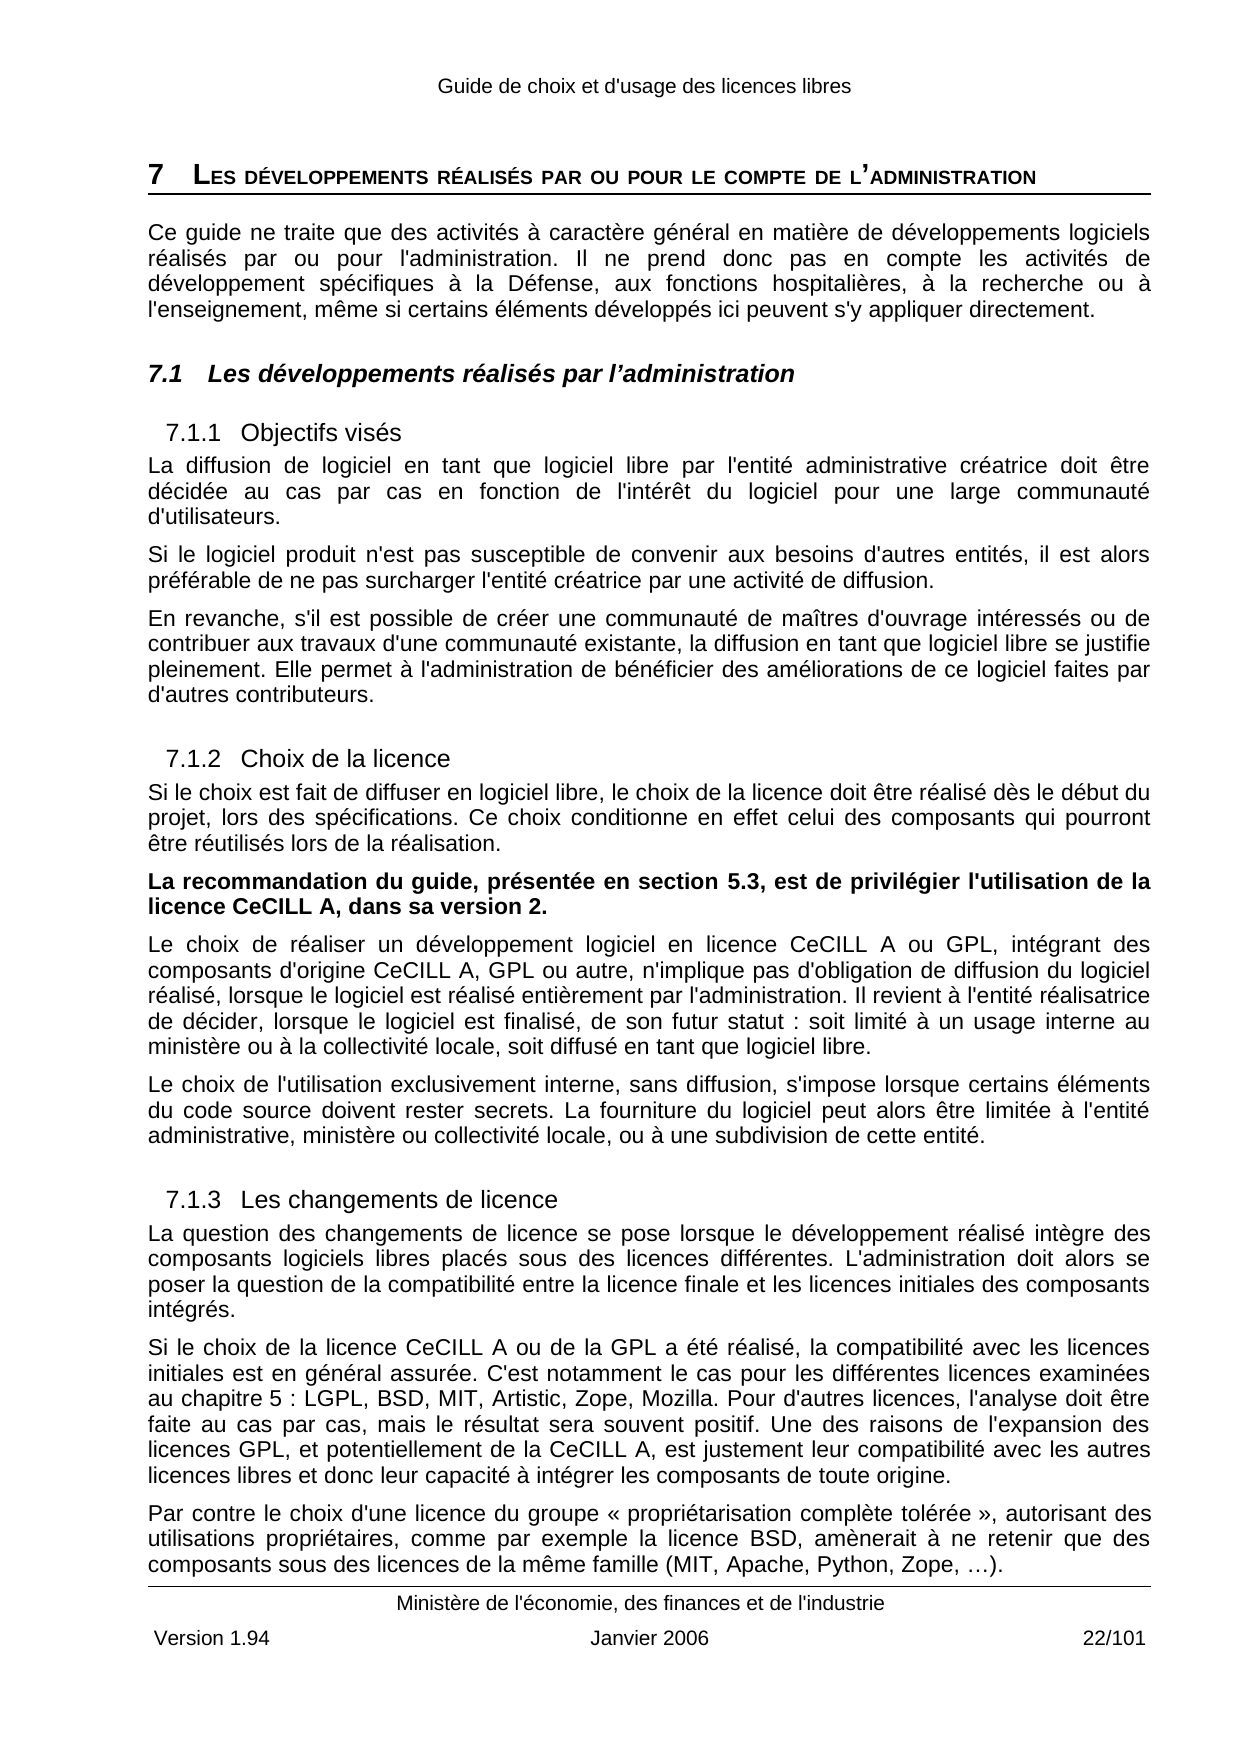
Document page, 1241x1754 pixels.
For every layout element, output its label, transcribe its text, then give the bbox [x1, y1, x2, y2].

text Si le choix de la licence CeCILL A ou de la GPL a été réalisé, la compatibilité avec les licences initiales est en général assurée. C'est notamment le cas pour les différentes licences examinées au chapitre 5 : LGPL, BSD, MIT, Artistic, Zope, Mozilla. Pour d'autres licences, l'analyse doit être faite au cas par cas, mais le résultat sera souvent positif. Une des raisons de l'expansion des licences GPL, et potentiellement de la CeCILL A, est justement leur compatibilité avec les autres licences libres et donc leur capacité à intégrer les composants de toute origine. [148, 1335, 1151, 1488]
subtitle Les changements de licence [165, 1186, 1151, 1214]
text En revanche, s'il est possible de créer une communauté de maîtres d'ouvrage intéressés ou de contribuer aux travaux d'une communauté existante, la diffusion en tant que logiciel libre se justifie pleinement. Elle permet à l'administration de bénéficier des améliorations de ce logiciel faites par d'autres contributeurs. [148, 606, 1151, 708]
text Par contre le choix d'une licence du groupe « propriétarisation complète tolérée », autorisant des utilisations propriétaires, comme par exemple la licence BSD, amènerait à ne retenir que des composants sous des licences de la même famille (MIT, Apache, Python, Zope, …). [148, 1501, 1151, 1577]
subtitle Les développements réalisés par l’administration [148, 359, 1151, 387]
text Si le logiciel produit n'est pas susceptible de convenir aux besoins d'autres entités, il est alors préférable de ne pas surcharger l'entité créatrice par une activité de diffusion. [148, 542, 1151, 593]
text La recommandation du guide, présentée en section 5.3, est de privilégier l'utilisation de la licence CeCILL A, dans sa version 2. [148, 868, 1151, 919]
text Le choix de réaliser un développement logiciel en licence CeCILL A ou GPL, intégrant des composants d'origine CeCILL A, GPL ou autre, n'implique pas d'obligation de diffusion du logiciel réalisé, lorsque le logiciel est réalisé entièrement par l'administration. Il revient à l'entité réalisatrice de décider, lorsque le logiciel est finalisé, de son futur statut : soit limité à un usage interne au ministère ou à la collectivité locale, soit diffusé en tant que logiciel libre. [148, 932, 1151, 1059]
text La diffusion de logiciel en tant que logiciel libre par l'entité administrative créatrice doit être décidée au cas par cas en fonction de l'intérêt du logiciel pour une large communauté d'utilisateurs. [148, 453, 1151, 529]
subtitle Choix de la licence [165, 745, 1151, 773]
text Le choix de l'utilisation exclusivement interne, sans diffusion, s'impose lorsque certains éléments du code source doivent rester secrets. La fourniture du logiciel peut alors être limitée à l'entité administrative, ministère ou collectivité locale, ou à une subdivision de cette entité. [148, 1072, 1151, 1149]
text Si le choix est fait de diffuser en logiciel libre, le choix de la licence doit être réalisé dès le début du projet, lors des spécifications. Ce choix conditionne en effet celui des composants qui pourront être réutilisés lors de la réalisation. [148, 779, 1151, 856]
subtitle Les développements réalisés par ou pour le compte de l’administration [148, 158, 1151, 193]
text Ce guide ne traite que des activités à caractère général en matière de développements logiciels réalisés par ou pour l'administration. Il ne prend donc pas en compte les activités de développement spécifiques à la Défense, aux fonctions hospitalières, à la recherche ou à l'enseignement, même si certains éléments développés ici peuvent s'y appliquer directement. [148, 220, 1151, 322]
subtitle Objectifs visés [165, 419, 1151, 447]
text La question des changements de licence se pose lorsque le développement réalisé intègre des composants logiciels libres placés sous des licences différentes. L'administration doit alors se poser la question de la compatibilité entre la licence finale et les licences initiales des composants intégrés. [148, 1220, 1151, 1322]
